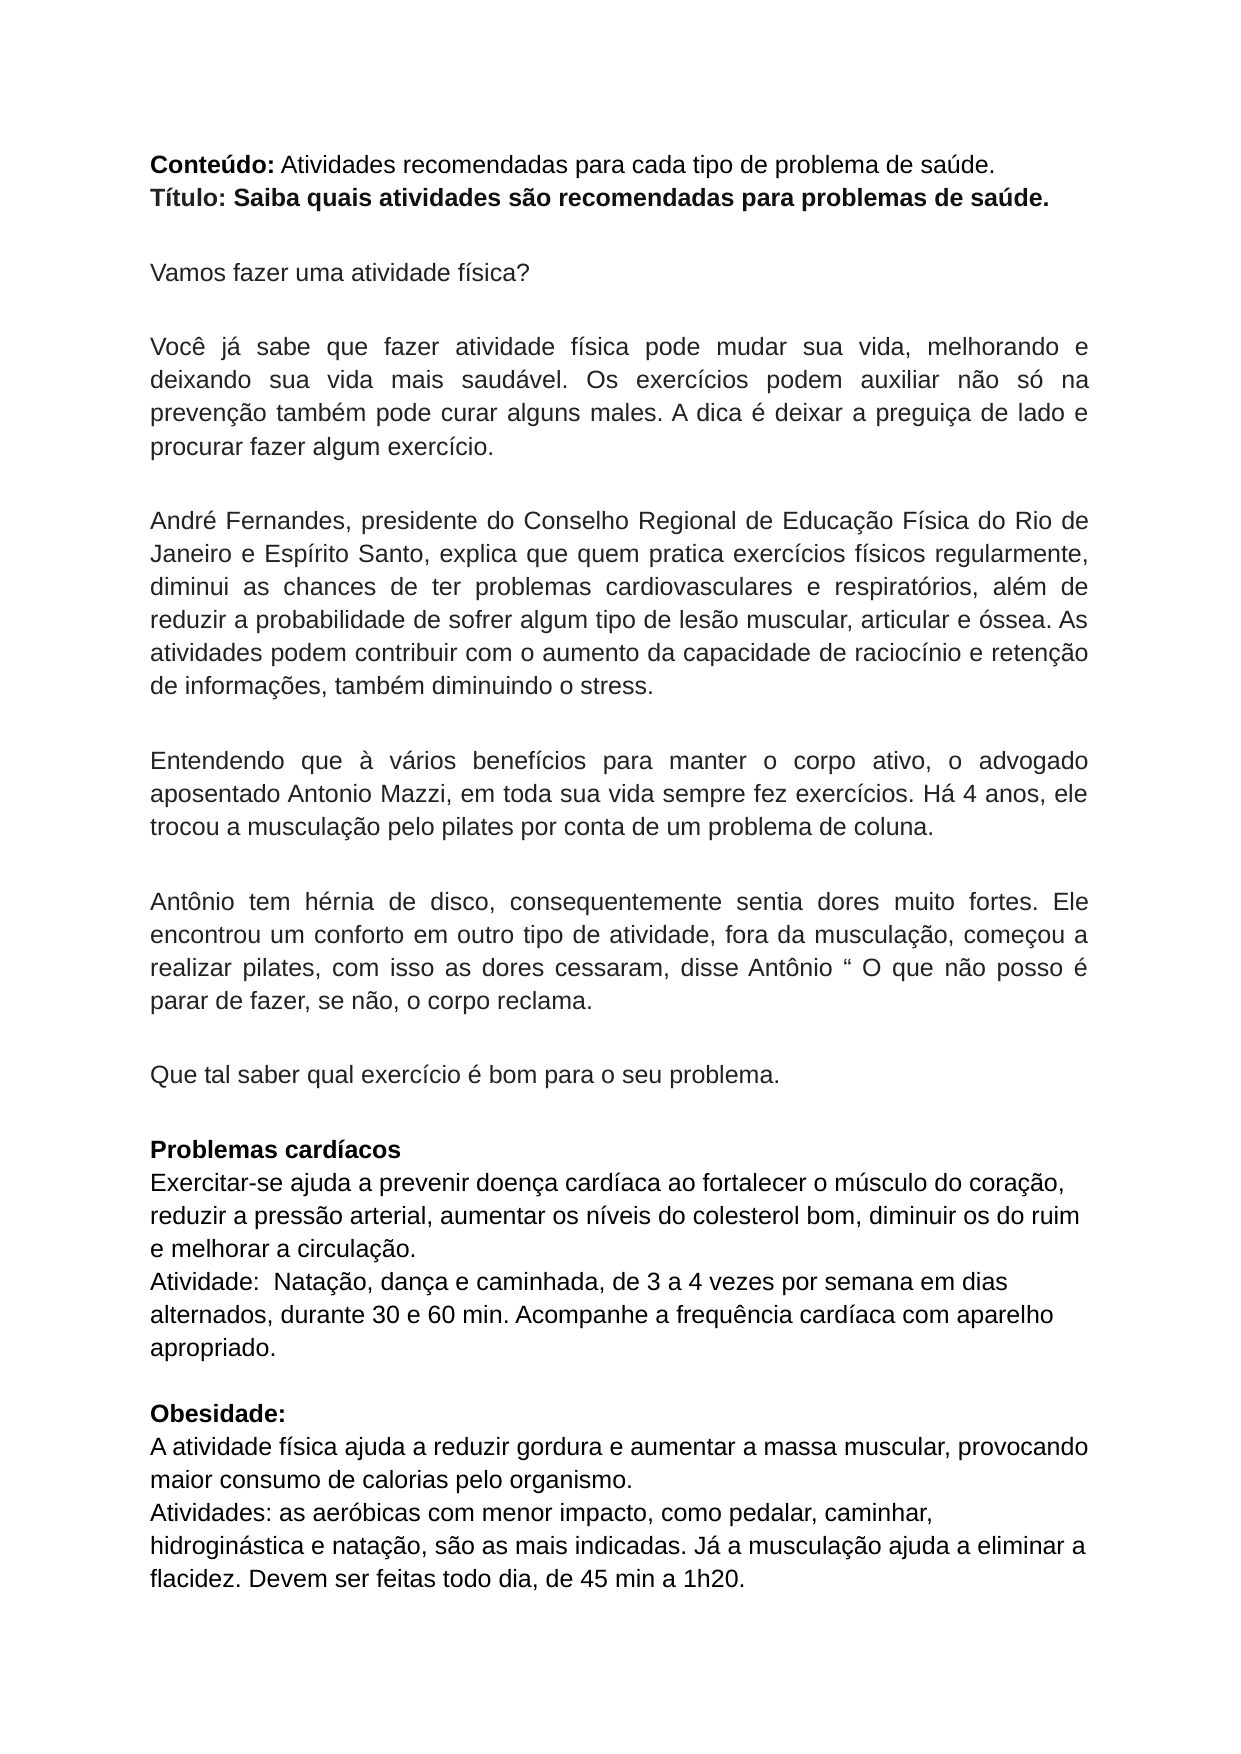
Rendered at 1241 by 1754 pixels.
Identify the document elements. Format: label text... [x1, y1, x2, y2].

text Você já sabe que fazer atividade física pode mudar sua vida, melhorando e deixando sua vida mais saudável. Os exercícios podem auxiliar não só na prevenção também pode curar alguns males. A dica é deixar a preguiça de lado e procurar fazer algum exercício. [150, 332, 1090, 460]
text André Fernandes, presidente do Conselho Regional de Educação Física do Rio de Janeiro e Espírito Santo, explica que quem pratica exercícios físicos regularmente, diminui as chances de ter problemas cardiovasculares e respiratórios, além de reduzir a probabilidade de sofrer algum tipo de lesão muscular, articular e óssea. As atividades podem contribuir com o aumento da capacidade de raciocínio e retenção de informações, também diminuindo o stress. [150, 506, 1090, 700]
text Vamos fazer uma atividade física? [150, 258, 1090, 286]
text Atividades: as aeróbicas com menor impacto, como pedalar, caminhar, hidroginástica e natação, são as mais indicadas. Já a musculação ajuda a eliminar a flacidez. Devem ser feitas todo dia, de 45 min a 1h20. [150, 1498, 1090, 1593]
text Antônio tem hérnia de disco, consequentemente sentia dores muito fortes. Ele encontrou um conforto em outro tipo de atividade, fora da musculação, começou a realizar pilates, com isso as dores cessaram, disse Antônio “ O que não posso é parar de fazer, se não, o corpo reclama. [150, 887, 1090, 1014]
text Atividade: Natação, dança e caminhada, de 3 a 4 vezes por semana em dias alternados, durante 30 e 60 min. Acompanhe a frequência cardíaca com aparelho apropriado. [150, 1267, 1090, 1362]
text A atividade física ajuda a reduzir gordura e aumentar a massa muscular, provocando maior consumo de calorias pelo organismo. [150, 1432, 1090, 1494]
text Conteúdo: Atividades recomendadas para cada tipo de problema de saúde. [150, 150, 1090, 179]
text Obesidade: [150, 1399, 1090, 1428]
text Título: Saiba quais atividades são recomendadas para problemas de saúde. [150, 183, 1090, 212]
text Que tal saber qual exercício é bom para o seu problema. [150, 1060, 1090, 1089]
text Entendendo que à vários benefícios para manter o corpo ativo, o advogado aposentado Antonio Mazzi, em toda sua vida sempre fez exercícios. Há 4 anos, ele trocou a musculação pelo pilates por conta de um problema de coluna. [150, 746, 1090, 841]
text Exercitar-se ajuda a prevenir doença cardíaca ao fortalecer o músculo do coração, reduzir a pressão arterial, aumentar os níveis do colesterol bom, diminuir os do ruim e melhorar a circulação. [150, 1168, 1090, 1263]
text Problemas cardíacos [150, 1135, 1090, 1164]
